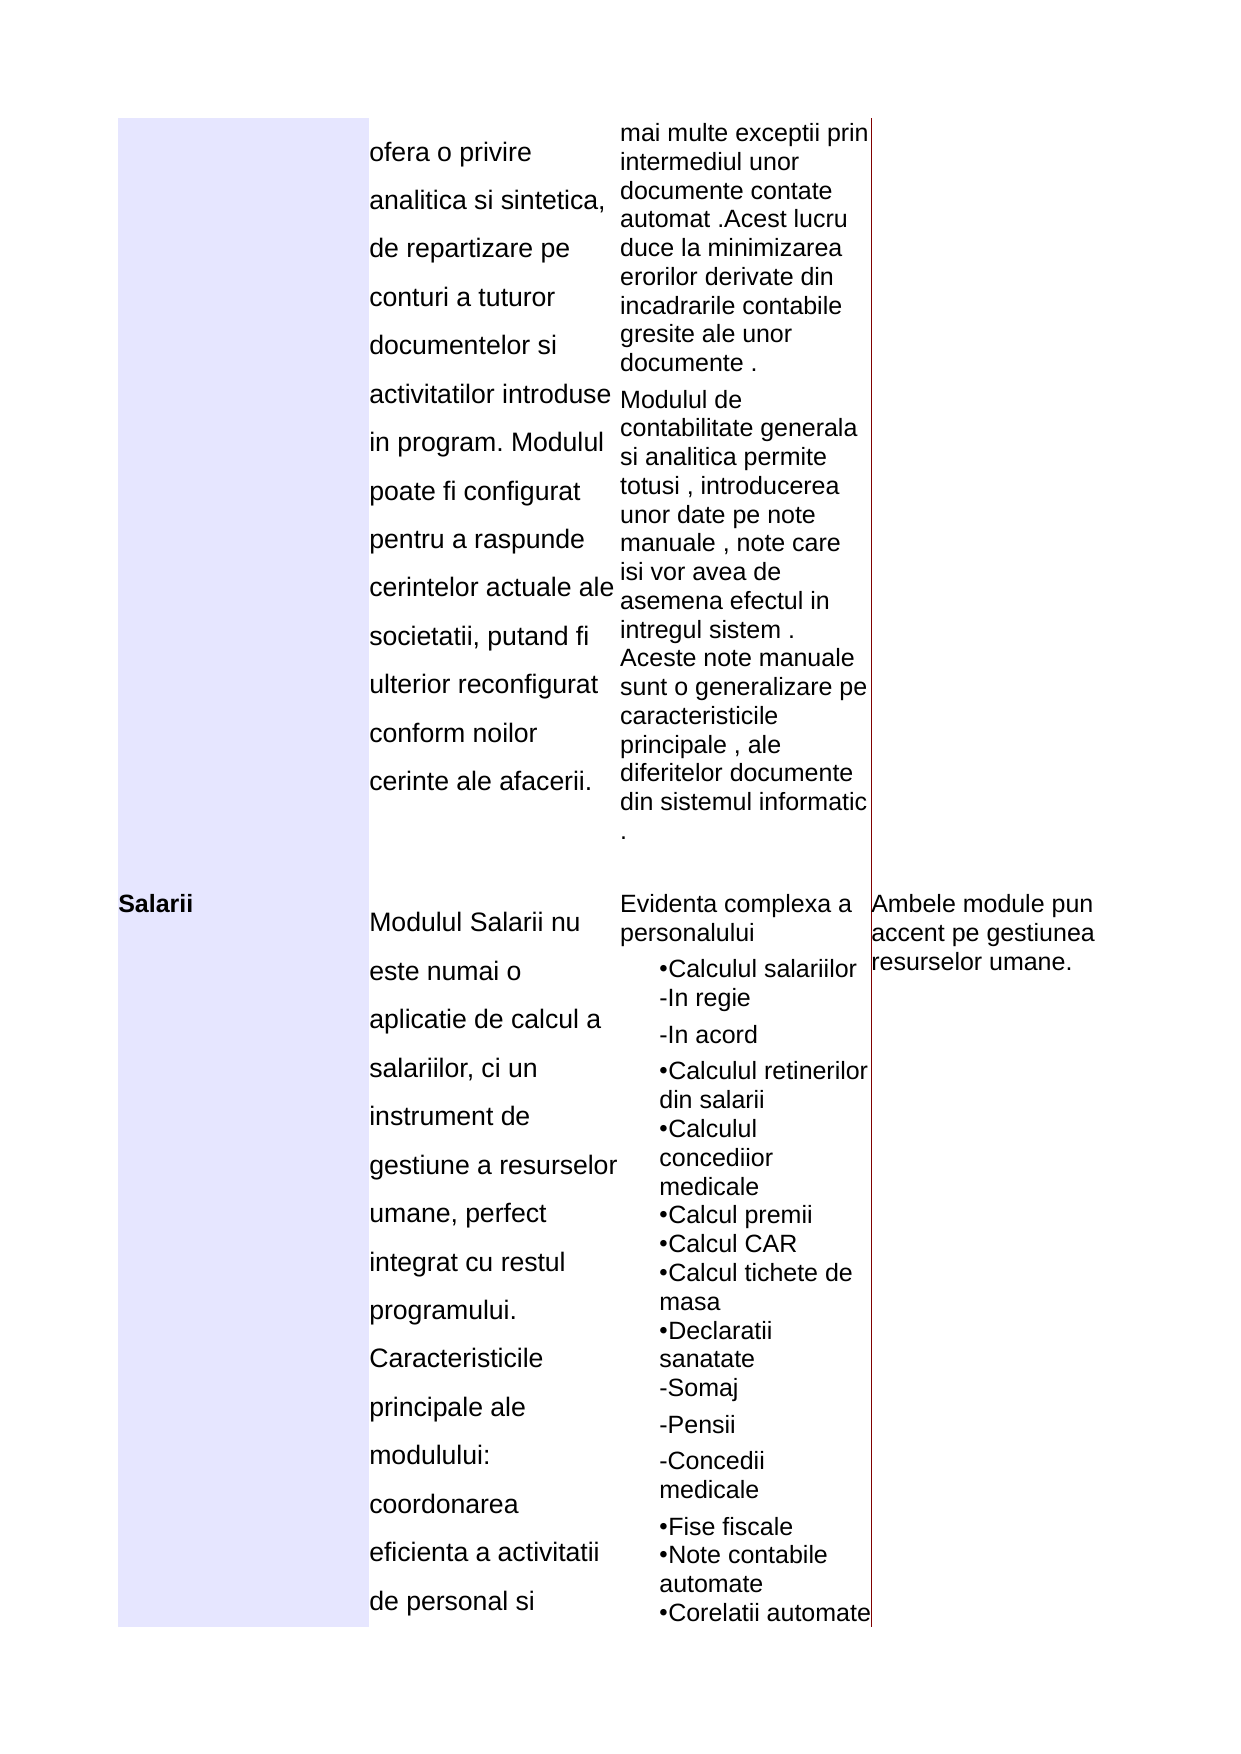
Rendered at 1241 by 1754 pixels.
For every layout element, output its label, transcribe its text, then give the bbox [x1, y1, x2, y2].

table_cell Modulul Salarii nu este numai o aplicatie de calcul a salariilor, ci un instrument de gestiune a resurselor umane, perfect integrat cu restul programului. Caracteristicile principale ale modulului: coordonarea eficienta a activitatii de personal si [369, 889, 620, 1627]
table_cell mai multe exceptii prin intermediul unor documente contate automat .Acest lucru duce la minimizarea erorilor derivate din incadrarile contabile gresite ale unor documente . Modulul de contabilitate generala si analitica permite totusi , introducerea unor date pe note manuale , note care isi vor avea de asemena efectul in intregul sistem . Aceste note manuale sunt o generalizare pe caracteristicile principale , ale diferitelor documente din sistemul informatic . [620, 118, 871, 889]
table_cell Evidenta complexa a personalului Calculul salariilor -In regie -In acord Calculul retinerilor din salarii Calculul concediior medicale Calcul premii Calcul CAR Calcul tichete de masa Declaratii sanatate -Somaj -Pensii -Concedii medicale Fise fiscale Note contabile automate Corelatii automate [620, 889, 871, 1627]
table_cell Ambele module pun accent pe gestiunea resurselor umane. [872, 889, 1122, 1627]
table_cell ofera o privire analitica si sintetica, de repartizare pe conturi a tuturor documentelor si activitatilor introduse in program. Modulul poate fi configurat pentru a raspunde cerintelor actuale ale societatii, putand fi ulterior reconfigurat conform noilor cerinte ale afacerii. [369, 118, 620, 889]
table_cell Salarii [118, 889, 369, 1627]
table_cell [872, 118, 1122, 889]
table_cell [118, 118, 369, 889]
